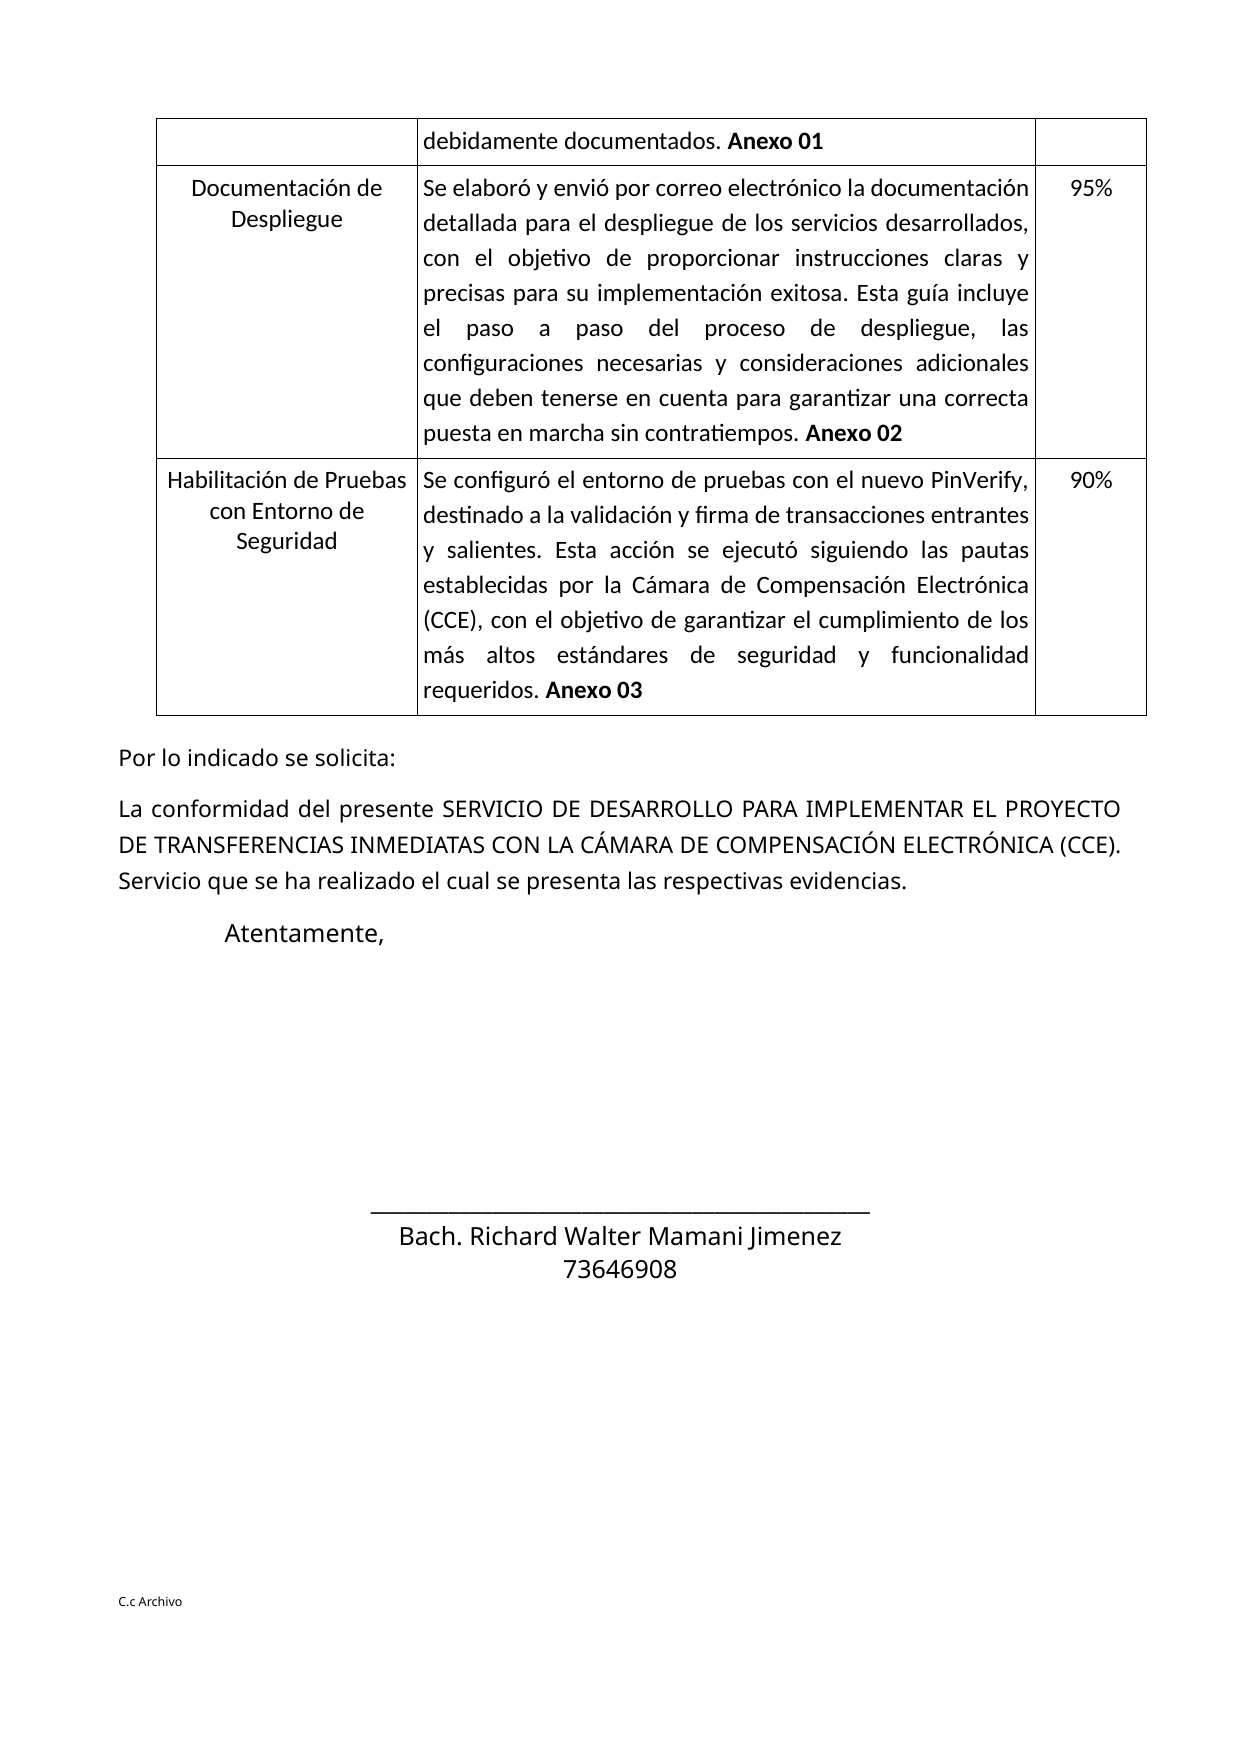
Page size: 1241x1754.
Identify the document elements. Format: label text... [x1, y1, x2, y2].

table_cell [157, 119, 417, 165]
table_cell Documentación de Despliegue [157, 166, 417, 458]
text _____________________________________________ [118, 1184, 1122, 1218]
text Bach. Richard Walter Mamani Jimenez [118, 1218, 1122, 1252]
table_cell debidamente documentados. Anexo 01 [418, 119, 1035, 165]
table_cell Se configuró el entorno de pruebas con el nuevo PinVerify, destinado a la validación y firma de transacciones entrantes y salientes. Esta acción se ejecutó siguiendo las pautas establecidas por la Cámara de Compensación Electrónica (CCE), con el objetivo de garantizar el cumplimiento de los más altos estándares de seguridad y funcionalidad requeridos. Anexo 03 [418, 459, 1035, 715]
table_cell Habilitación de Pruebas con Entorno de Seguridad [157, 459, 417, 715]
text La conformidad del presente SERVICIO DE DESARROLLO PARA IMPLEMENTAR EL PROYECTO DE TRANSFERENCIAS INMEDIATAS CON LA CÁMARA DE COMPENSACIÓN ELECTRÓNICA (CCE). Servicio que se ha realizado el cual se presenta las respectivas evidencias. [118, 793, 1122, 896]
text Atentamente, [118, 915, 1122, 949]
table_cell 95% [1036, 166, 1146, 458]
text Por lo indicado se solicita: [118, 742, 1122, 774]
table_cell 90% [1036, 459, 1146, 715]
table_cell Se elaboró y envió por correo electrónico la documentación detallada para el despliegue de los servicios desarrollados, con el objetivo de proporcionar instrucciones claras y precisas para su implementación exitosa. Esta guía incluye el paso a paso del proceso de despliegue, las configuraciones necesarias y consideraciones adicionales que deben tenerse en cuenta para garantizar una correcta puesta en marcha sin contratiempos. Anexo 02 [418, 166, 1035, 458]
table_cell [1036, 119, 1146, 165]
text C.c Archivo [118, 1593, 1122, 1610]
text 73646908 [118, 1252, 1122, 1286]
